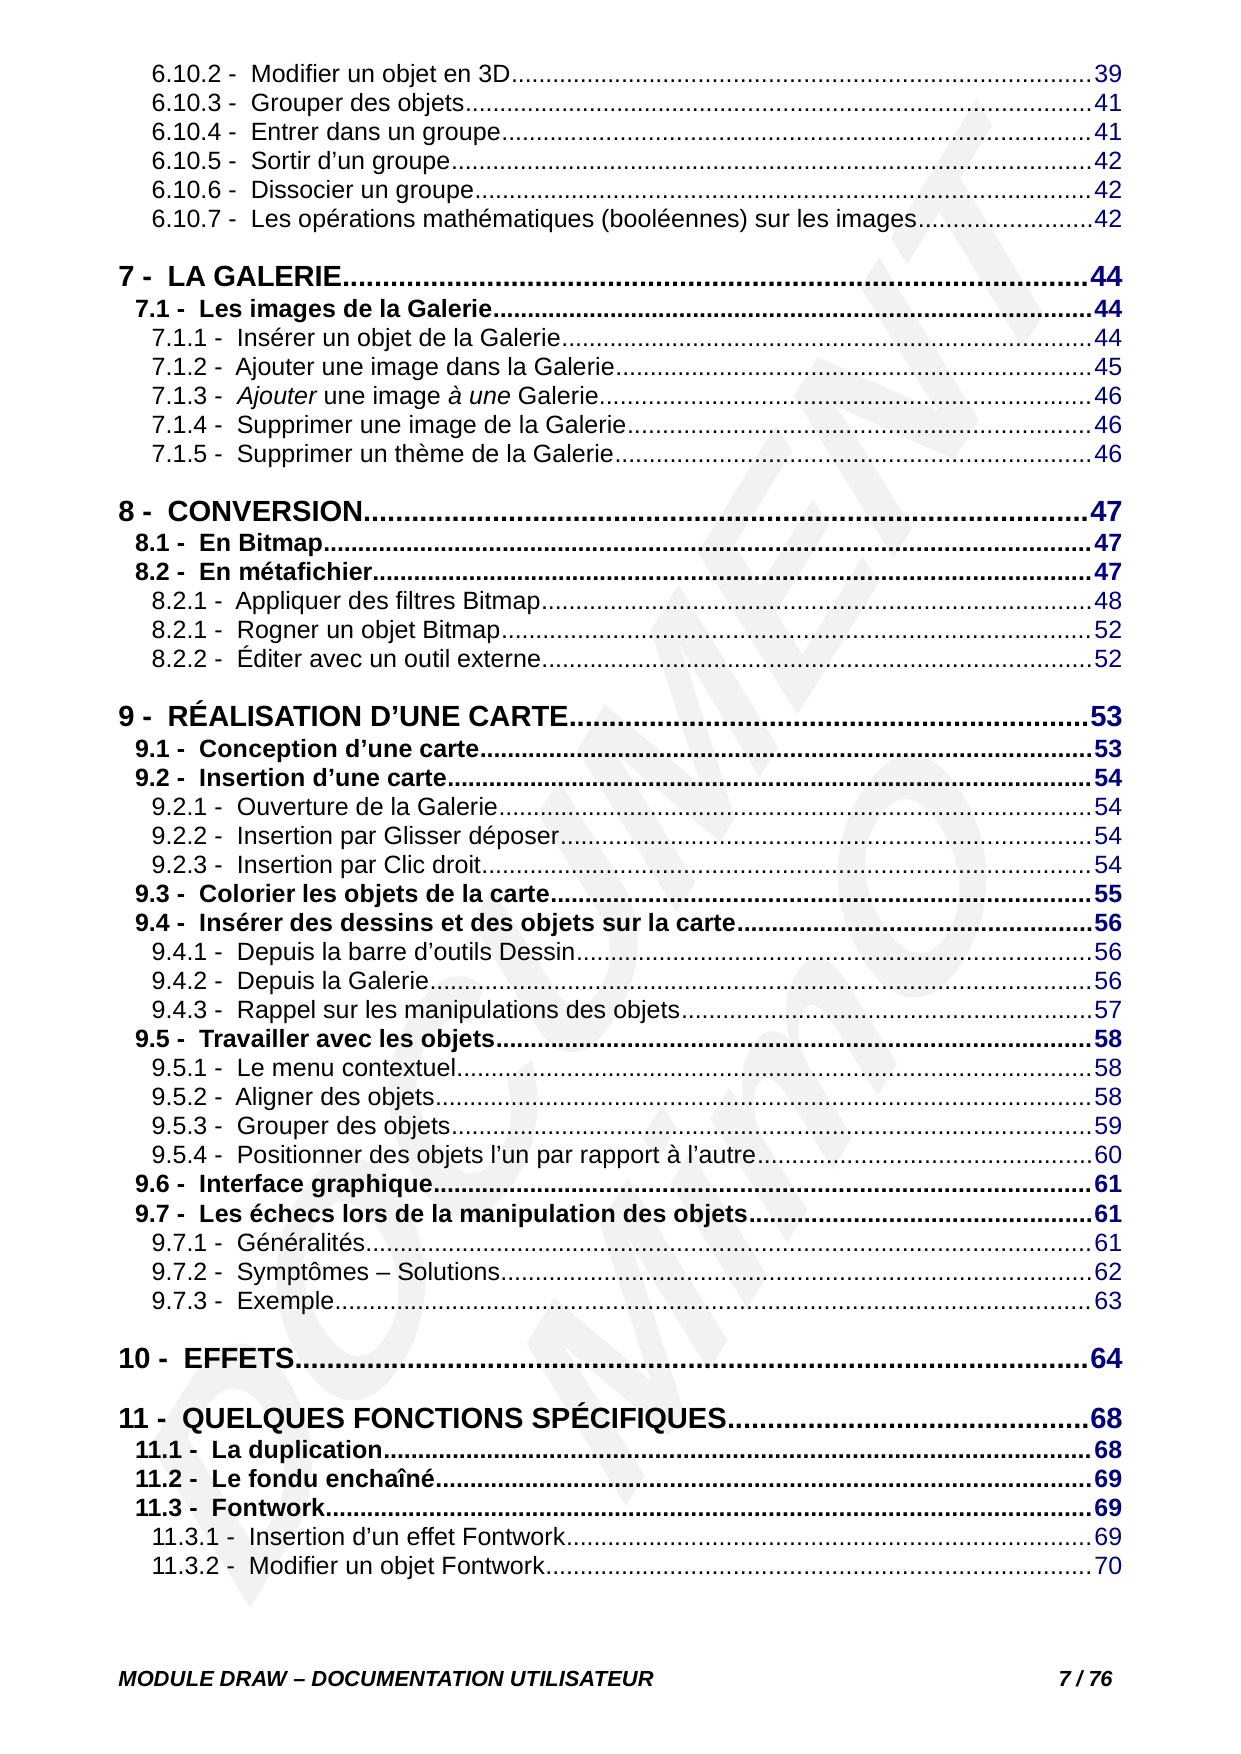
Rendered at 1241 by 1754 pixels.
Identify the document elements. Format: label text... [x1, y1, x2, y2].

text 8 - Conversion 47 [118, 494, 1122, 527]
text 6.10.7 - Les opérations mathématiques (booléennes) sur les images 42 [151, 204, 1122, 233]
text 7.1.5 - Supprimer un thème de la Galerie 46 [151, 439, 1122, 468]
text 7.1 - Les images de la Galerie 44 [135, 293, 1122, 323]
text 6.10.2 - Modifier un objet en 3D 39 [151, 59, 1122, 88]
text 9.7.1 - Généralités 61 [151, 1227, 1122, 1257]
text 9.5.4 - Positionner des objets l’un par rapport à l’autre 60 [151, 1140, 1122, 1169]
text 9.4 - Insérer des dessins et des objets sur la carte 56 [135, 908, 1122, 937]
text 7.1.1 - Insérer un objet de la Galerie 44 [151, 323, 1122, 352]
text 7.1.3 - Ajouter une image à une Galerie 46 [151, 381, 1122, 410]
text 7.1.4 - Supprimer une image de la Galerie 46 [151, 410, 1122, 439]
text 7 - la Galerie 44 [118, 259, 1122, 293]
text 9.7.3 - Exemple 63 [151, 1286, 1122, 1315]
text 9.7 - Les échecs lors de la manipulation des objets 61 [135, 1198, 1122, 1227]
text 7.1.2 - Ajouter une image dans la Galerie 45 [151, 352, 1122, 381]
text 11.1 - La duplication 68 [135, 1435, 1122, 1464]
text 9.4.2 - Depuis la Galerie 56 [151, 966, 1122, 995]
text 9.4.1 - Depuis la barre d’outils Dessin 56 [151, 937, 1122, 966]
text 6.10.4 - Entrer dans un groupe 41 [151, 117, 1122, 146]
text 9 - Réalisation d’une carte 53 [118, 699, 1122, 733]
text 8.2 - En métafichier 47 [135, 557, 1122, 586]
text 6.10.6 - Dissocier un groupe 42 [151, 175, 1122, 204]
text 8.2.1 - Appliquer des filtres Bitmap 48 [151, 586, 1122, 615]
text 8.2.1 - Rogner un objet Bitmap 52 [151, 615, 1122, 644]
text 9.2.1 - Ouverture de la Galerie 54 [151, 792, 1122, 821]
text 6.10.3 - Grouper des objets 41 [151, 88, 1122, 117]
text 9.6 - Interface graphique 61 [135, 1169, 1122, 1198]
text 11.3 - Fontwork 69 [135, 1493, 1122, 1522]
text 9.5.2 - Aligner des objets 58 [151, 1082, 1122, 1111]
text 11.3.1 - Insertion d’un effet Fontwork 69 [151, 1522, 1122, 1551]
text 9.7.2 - Symptômes – Solutions 62 [151, 1257, 1122, 1286]
text 6.10.5 - Sortir d’un groupe 42 [151, 146, 1122, 175]
text 11.2 - Le fondu enchaîné 69 [135, 1464, 1122, 1493]
text 9.5.3 - Grouper des objets 59 [151, 1111, 1122, 1140]
text 11.3.2 - Modifier un objet Fontwork 70 [151, 1551, 1122, 1580]
text 9.3 - Colorier les objets de la carte 55 [135, 879, 1122, 908]
text 10 - Effets 64 [118, 1341, 1122, 1374]
text 9.2.2 - Insertion par Glisser déposer 54 [151, 821, 1122, 850]
text 8.2.2 - Éditer avec un outil externe 52 [151, 644, 1122, 673]
text 11 - Quelques fonctions spécifiques 68 [118, 1401, 1122, 1434]
text 9.2.3 - Insertion par Clic droit 54 [151, 850, 1122, 879]
text 9.4.3 - Rappel sur les manipulations des objets 57 [151, 995, 1122, 1024]
text 9.5.1 - Le menu contextuel 58 [151, 1053, 1122, 1082]
text 9.5 - Travailler avec les objets 58 [135, 1024, 1122, 1053]
text 9.2 - Insertion d’une carte 54 [135, 762, 1122, 792]
text 8.1 - En Bitmap 47 [135, 528, 1122, 557]
text 9.1 - Conception d’une carte 53 [135, 733, 1122, 762]
